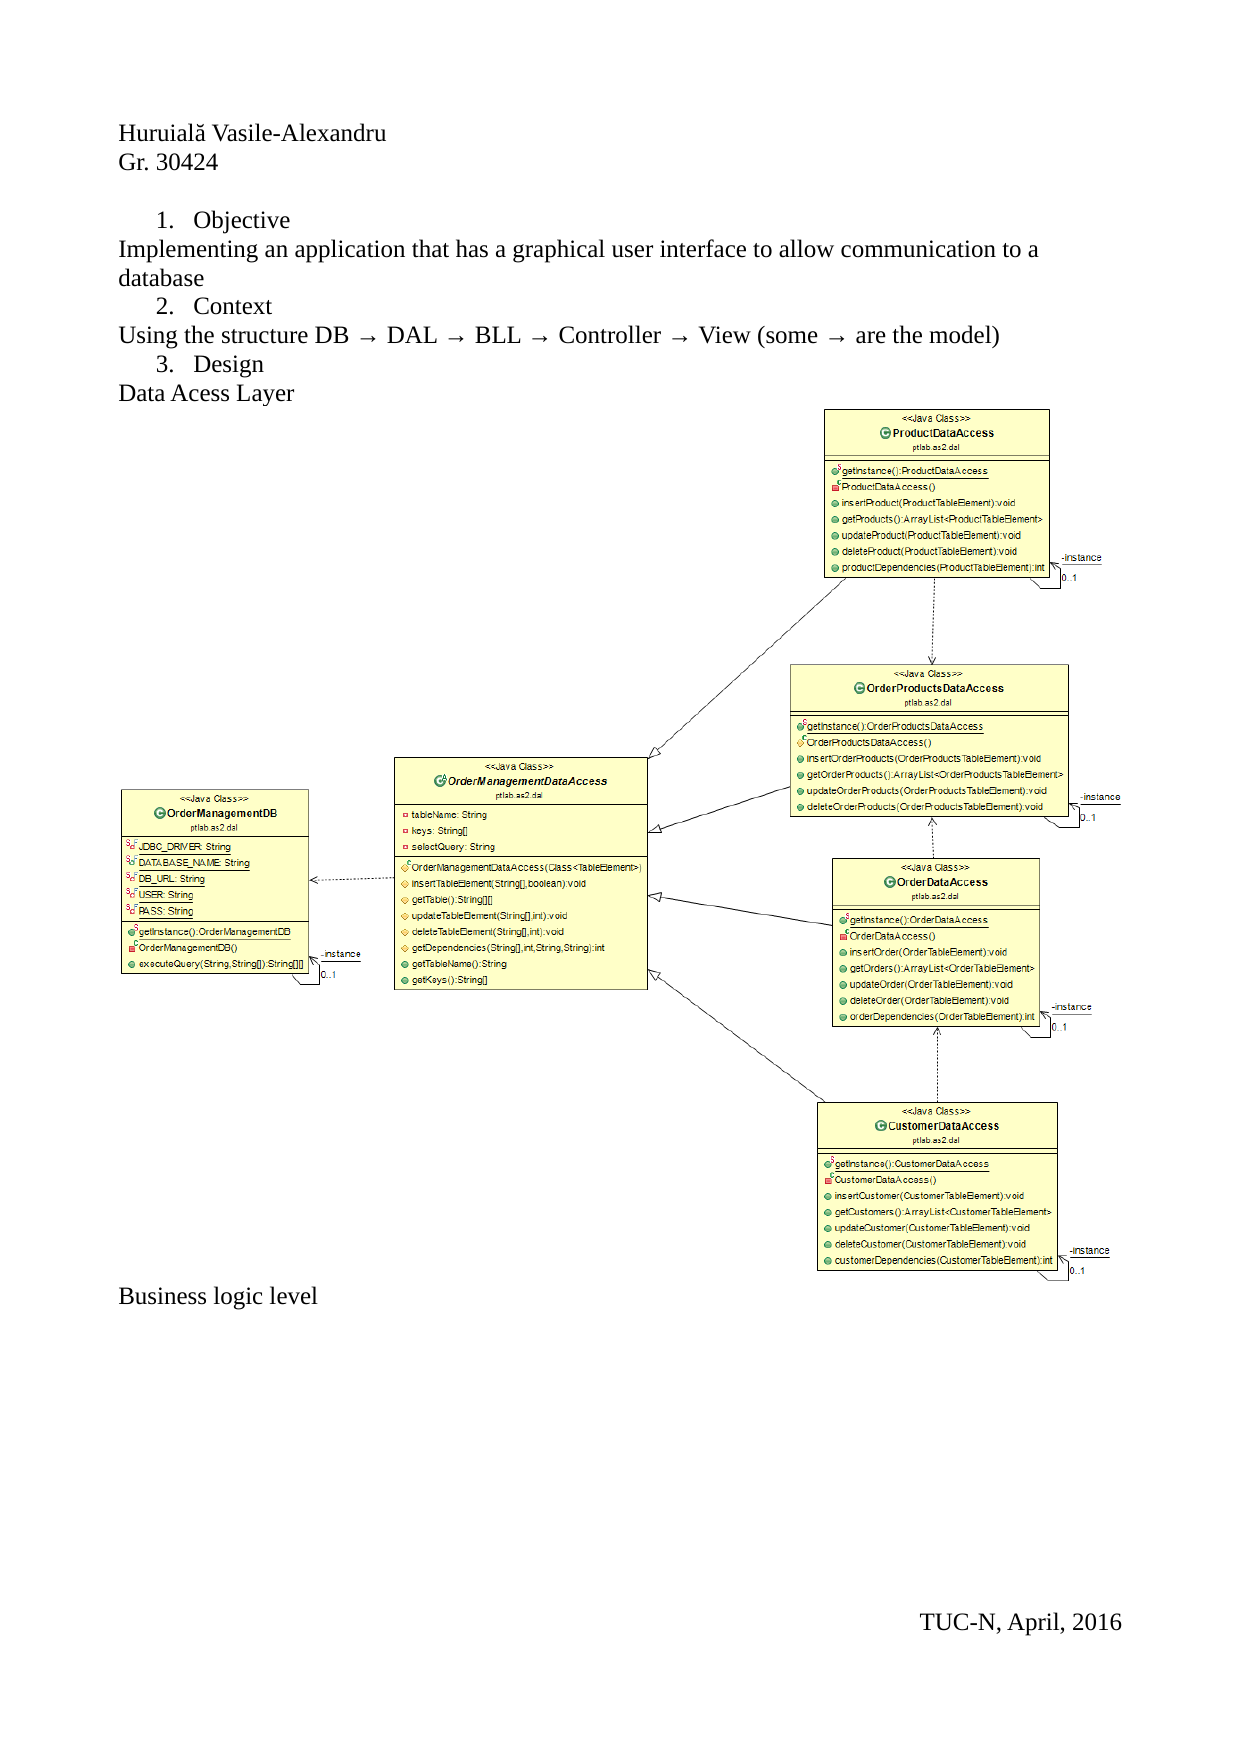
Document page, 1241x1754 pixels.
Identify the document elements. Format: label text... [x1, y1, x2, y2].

text Business logic level [118, 1281, 1122, 1309]
list Objective [156, 205, 1122, 234]
text Using the structure DB → DAL → BLL → Controller → View (some → are the model) [118, 320, 1122, 349]
list Design [156, 349, 1122, 378]
picture [118, 406, 1122, 1281]
text Data Acess Layer [118, 378, 1122, 406]
list Context [156, 291, 1122, 320]
text Implementing an application that has a graphical user interface to allow communication to a database [118, 234, 1122, 291]
